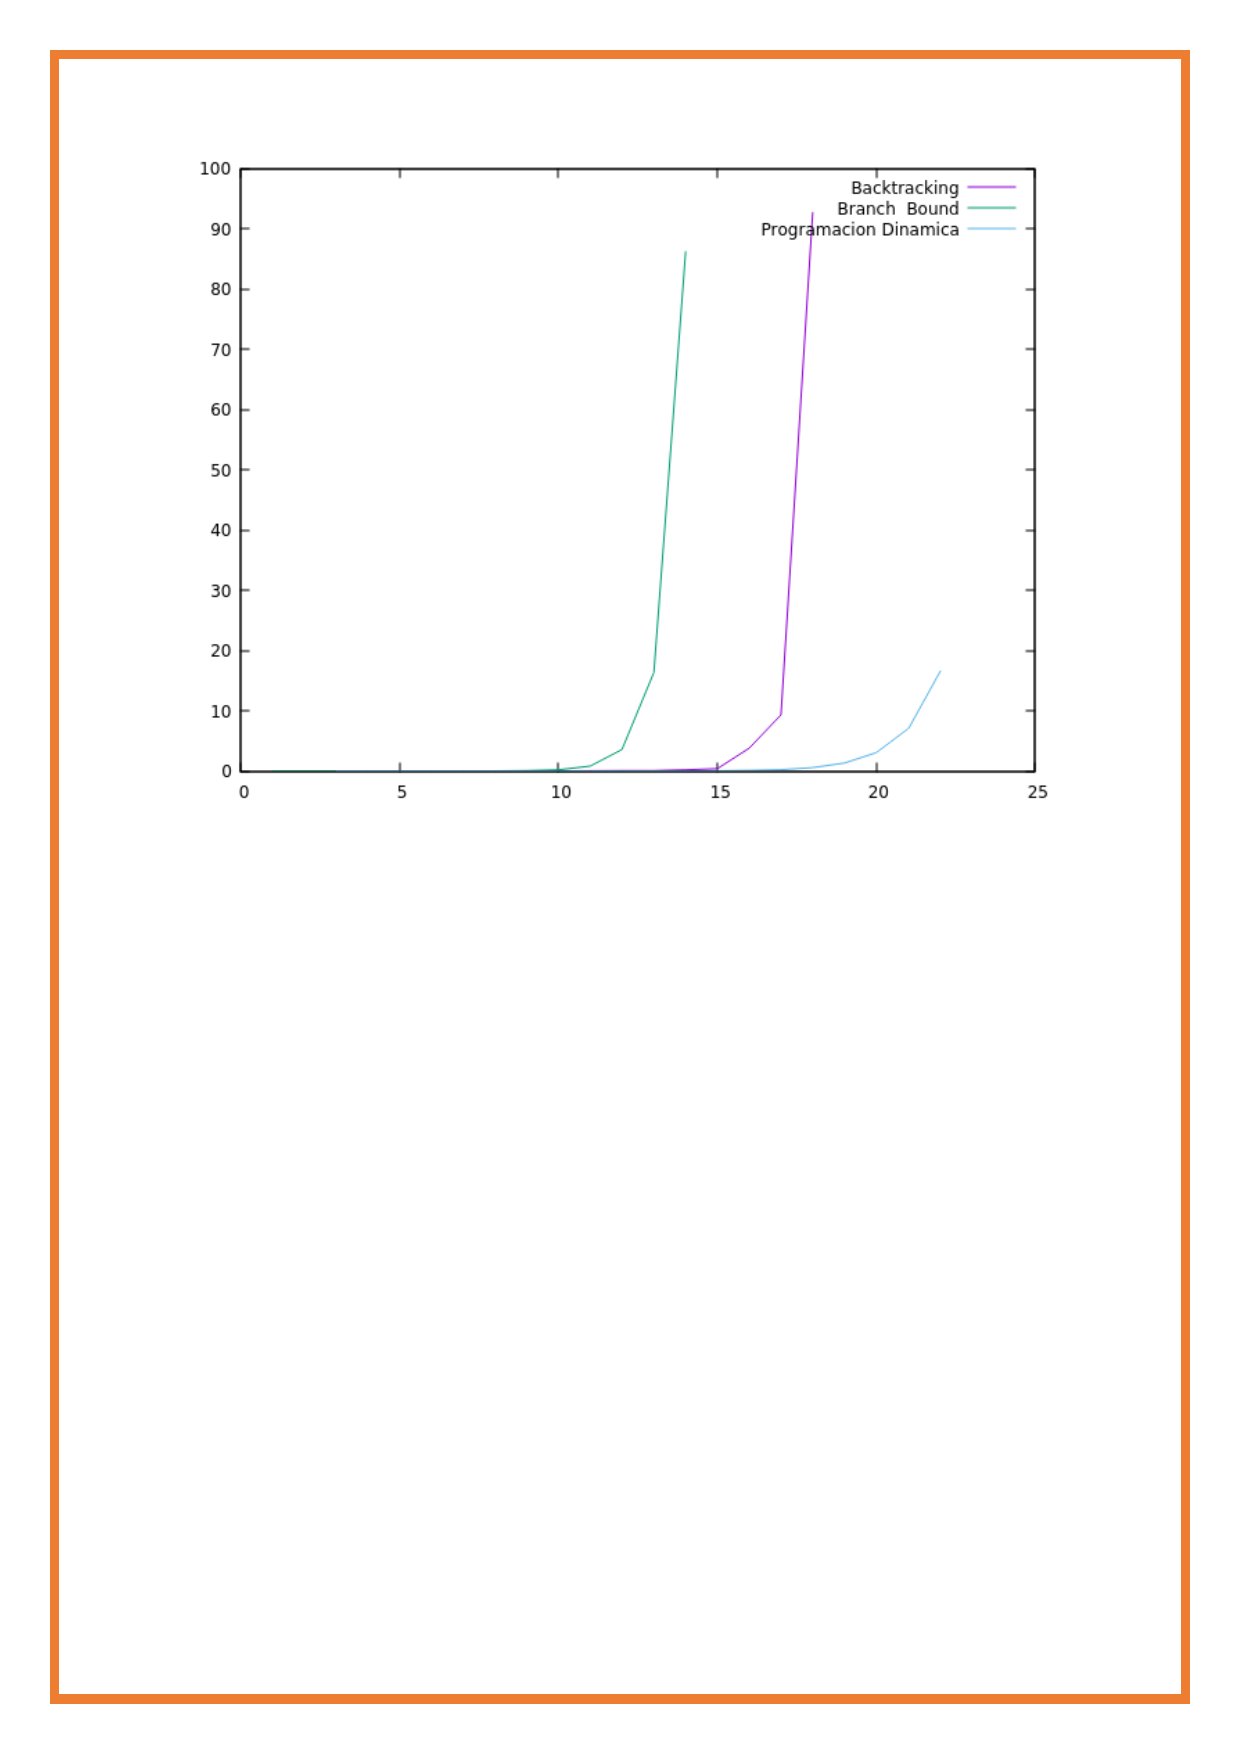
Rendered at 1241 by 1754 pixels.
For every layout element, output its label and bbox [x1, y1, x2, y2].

picture [177, 147, 1063, 812]
